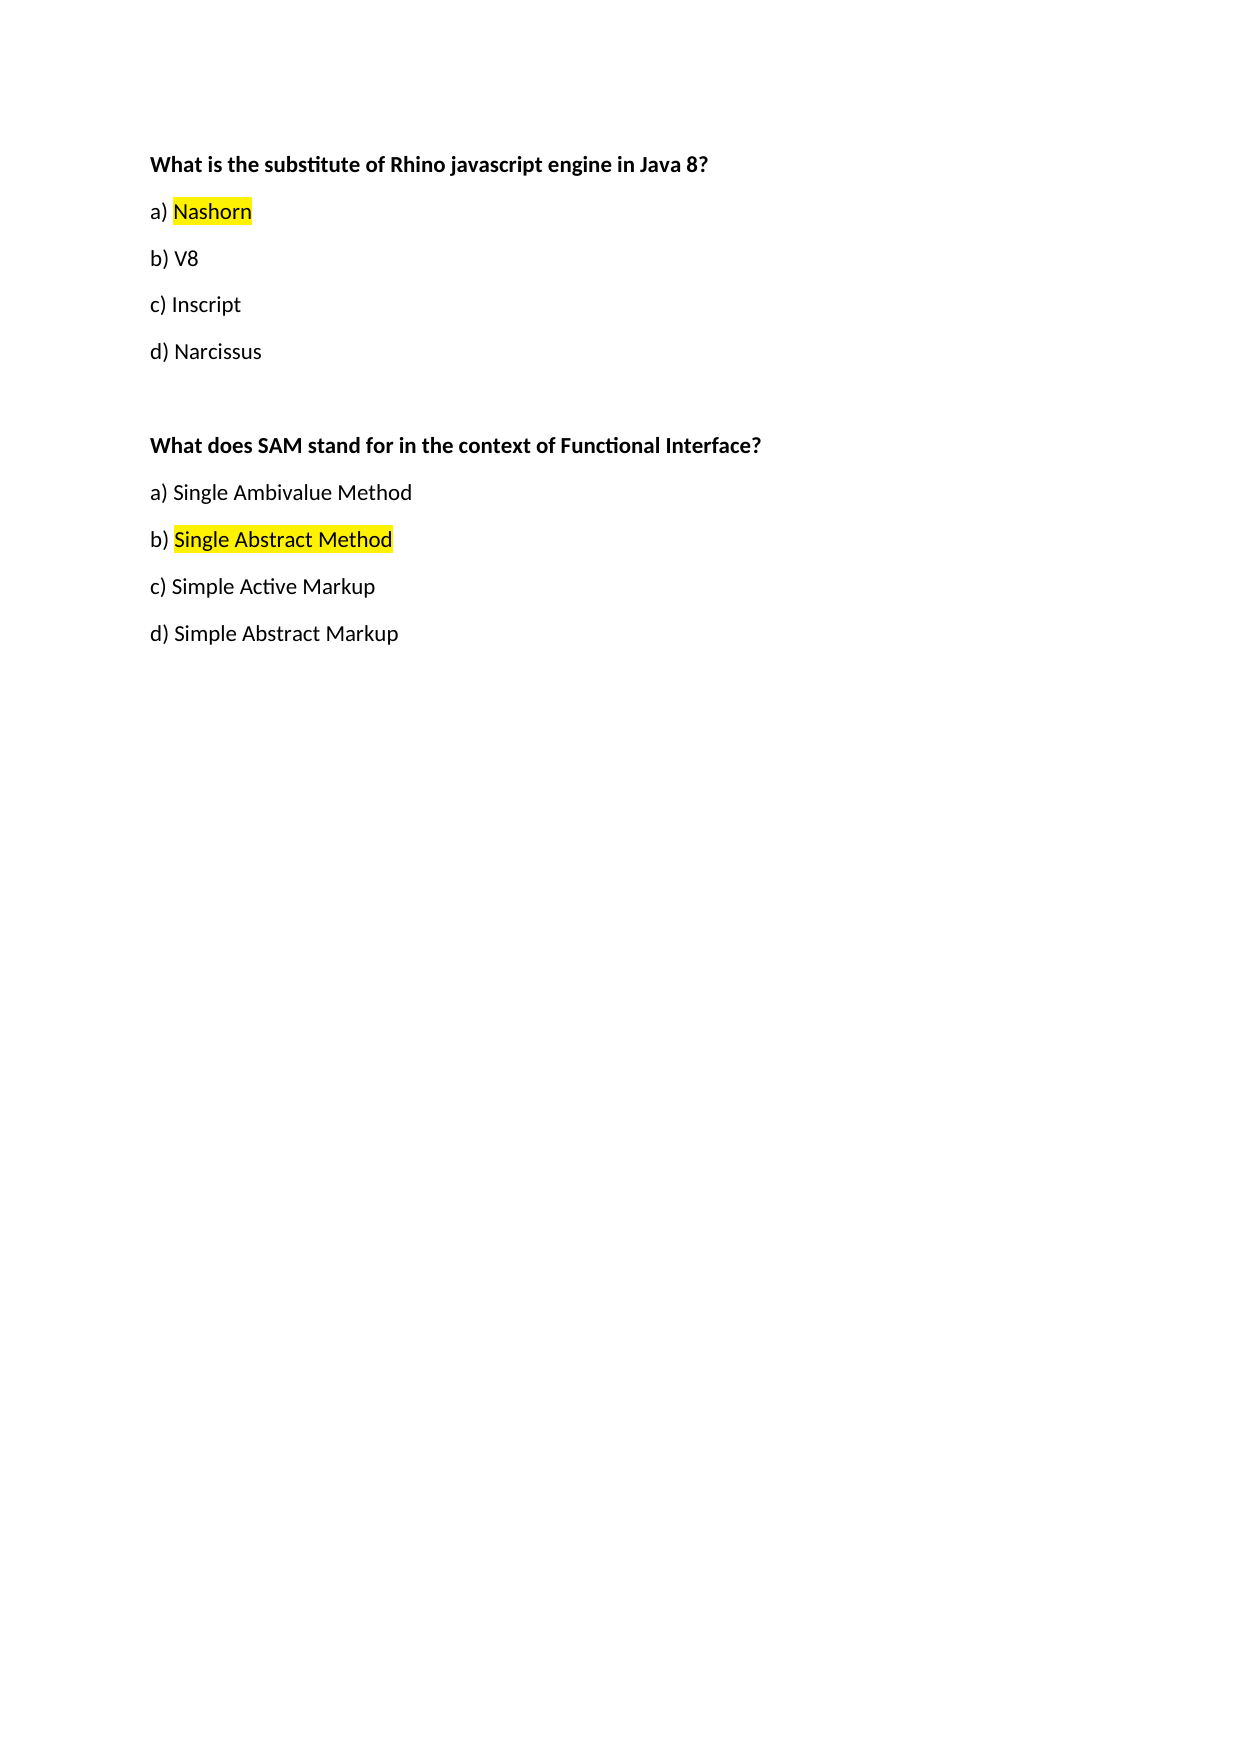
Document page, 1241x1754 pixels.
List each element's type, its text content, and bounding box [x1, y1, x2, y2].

text b) V8 [150, 244, 1090, 272]
text d) Simple Abstract Markup [150, 619, 1090, 647]
text c) Simple Active Markup [150, 572, 1090, 600]
text b) Single Abstract Method [150, 525, 1090, 553]
text What is the substitute of Rhino javascript engine in Java 8? [150, 150, 1090, 178]
text What does SAM stand for in the context of Functional Interface? [150, 431, 1090, 459]
text a) Single Ambivalue Method [150, 478, 1090, 506]
text d) Narcissus [150, 337, 1090, 366]
text a) Nashorn [150, 197, 1090, 225]
text c) Inscript [150, 291, 1090, 319]
